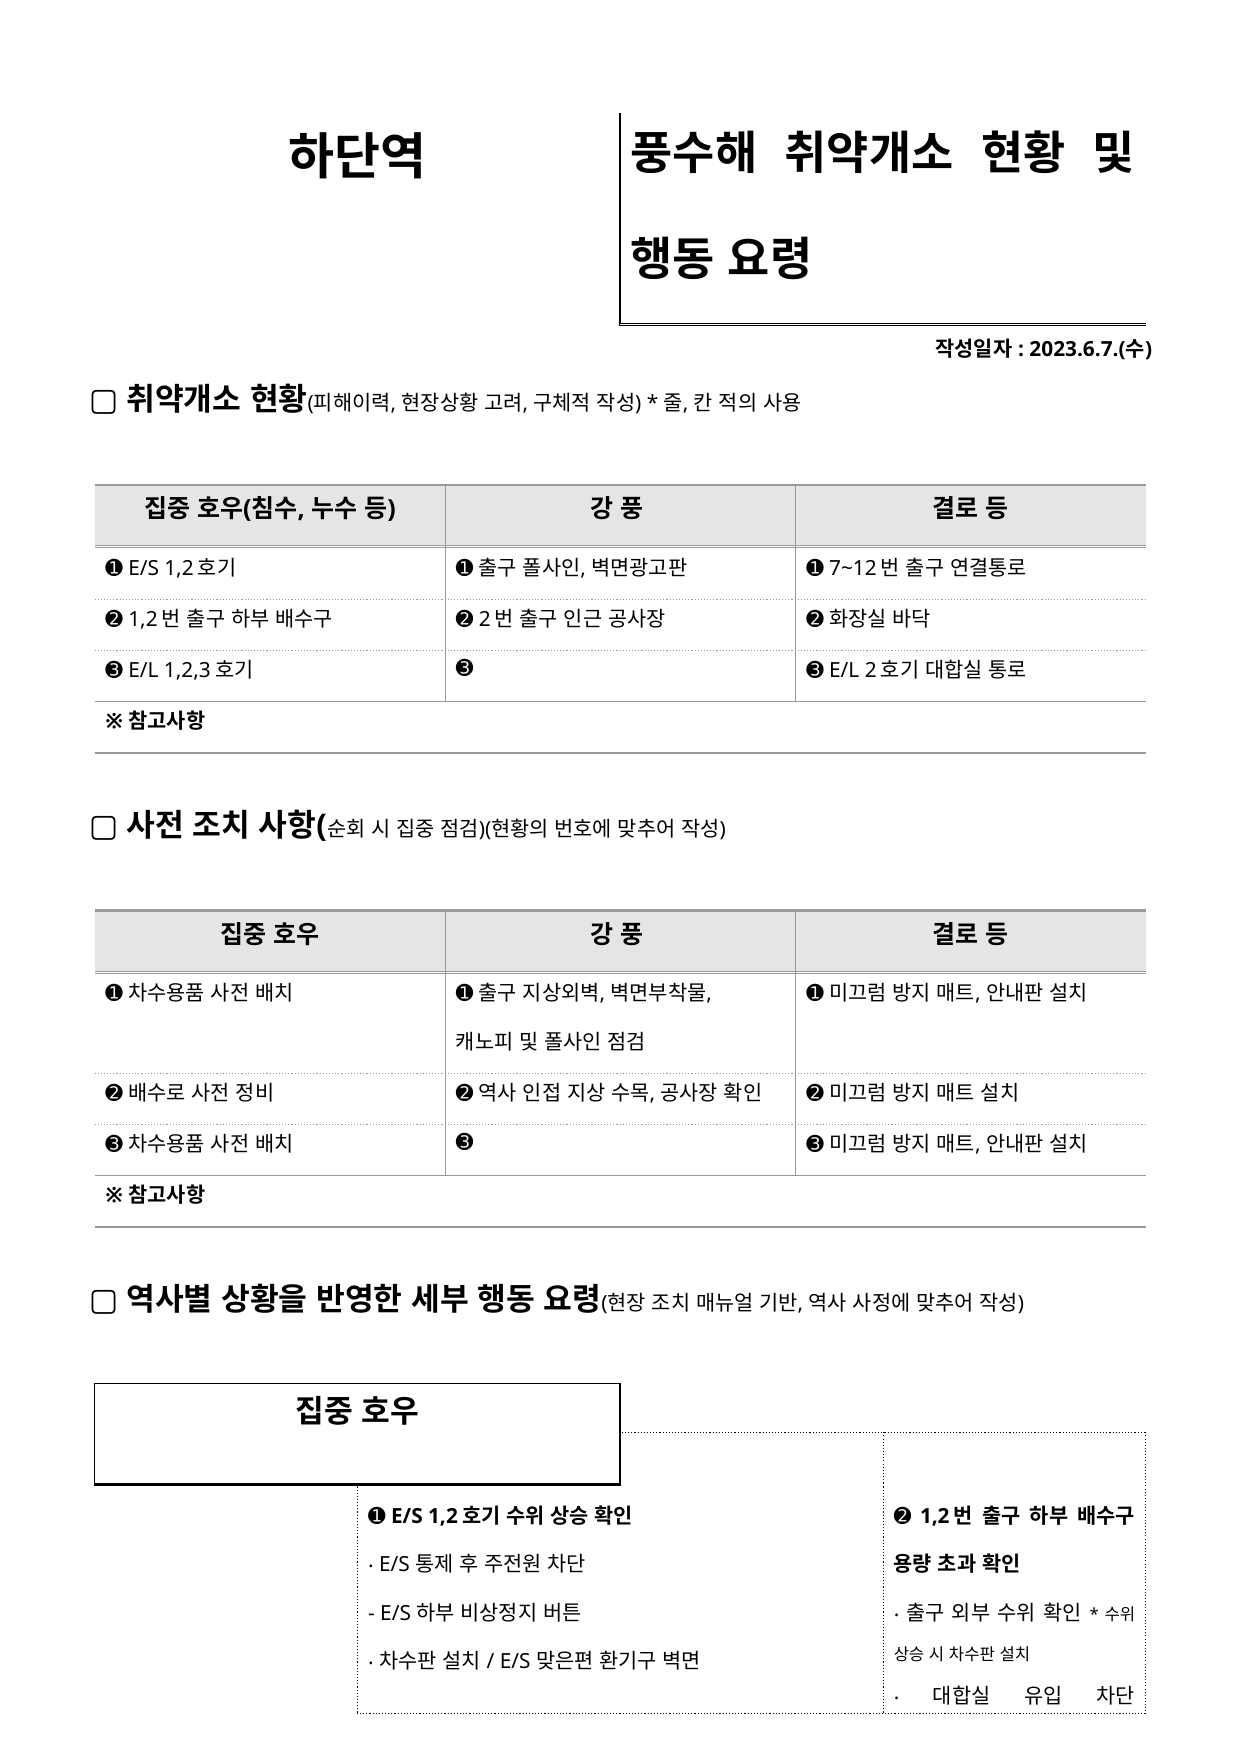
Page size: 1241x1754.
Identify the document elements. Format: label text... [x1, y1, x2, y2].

table_cell ➌ [446, 1124, 795, 1174]
table_cell ➋ 1,2번 출구 하부 배수구 [95, 599, 445, 649]
table_cell ➊ 출구 지상외벽, 벽면부착물, 캐노피 및 폴사인 점검 [446, 974, 795, 1072]
table_header 집중 호우(침수, 누수 등) [95, 486, 445, 545]
table_header 하단역 [95, 113, 619, 323]
table_header 강 풍 [446, 912, 795, 971]
table_cell ➋ 1,2번 출구 하부 배수구 용량 초과 확인 ‧ 출구 외부 수위 확인 * 수위 상승 시 차수판 설치 ‧ 대합실 유입 차단 [883, 1483, 1146, 1712]
table_cell ➋ 배수로 사전 정비 [95, 1073, 445, 1123]
table_header [621, 1383, 1146, 1432]
table_cell [95, 1486, 357, 1712]
table_cell ➊ 7~12번 출구 연결통로 [796, 548, 1146, 598]
table_cell ➊ 차수용품 사전 배치 [95, 974, 445, 1072]
table_cell [883, 1432, 1146, 1483]
text ▢ 사전 조치 사항(순회 시 집중 점검)(현황의 번호에 맞추어 작성) [88, 800, 1152, 845]
table_cell ➋ 화장실 바닥 [796, 599, 1146, 649]
table_cell [621, 1432, 883, 1483]
table_cell ➌ E/L 1,2,3호기 [95, 650, 445, 701]
table_cell ➌ 미끄럼 방지 매트, 안내판 설치 [796, 1124, 1146, 1174]
table_cell ➌ E/L 2호기 대합실 통로 [796, 650, 1146, 701]
table_cell ➋ 2번 출구 인근 공사장 [446, 599, 795, 649]
text 작성일자 : 2023.6.7.(수) [88, 332, 1152, 362]
table_cell ➋ 역사 인접 지상 수목, 공사장 확인 [446, 1073, 795, 1123]
table_cell ※ 참고사항 [95, 1176, 1146, 1226]
table_header 결로 등 [796, 912, 1146, 971]
table_header 결로 등 [796, 486, 1146, 545]
table_header 풍수해 취약개소 현황 및 행동 요령 [621, 113, 1146, 323]
table_cell ➊ E/S 1,2호기 수위 상승 확인 ‧ E/S 통제 후 주전원 차단 - E/S 하부 비상정지 버튼 ‧ 차수판 설치 / E/S 맞은편 환기구 벽면 [357, 1483, 883, 1712]
table_cell ➌ 차수용품 사전 배치 [95, 1124, 445, 1174]
table_header 강 풍 [446, 486, 795, 545]
table_cell ➊ 출구 폴사인, 벽면광고판 [446, 548, 795, 598]
text ▢ 역사별 상황을 반영한 세부 행동 요령(현장 조치 매뉴얼 기반, 역사 사정에 맞추어 작성) [88, 1274, 1152, 1319]
table_header 집중 호우 [95, 1384, 619, 1483]
table_header 집중 호우 [95, 912, 445, 971]
table_cell ➌ [446, 650, 795, 701]
table_cell ➊ 미끄럼 방지 매트, 안내판 설치 [796, 974, 1146, 1072]
text ▢ 취약개소 현황(피해이력, 현장상황 고려, 구체적 작성) * 줄, 칸 적의 사용 [88, 374, 1152, 420]
table_cell ※ 참고사항 [95, 702, 1146, 752]
table_cell ➋ 미끄럼 방지 매트 설치 [796, 1073, 1146, 1123]
table_cell ➊ E/S 1,2호기 [95, 548, 445, 598]
